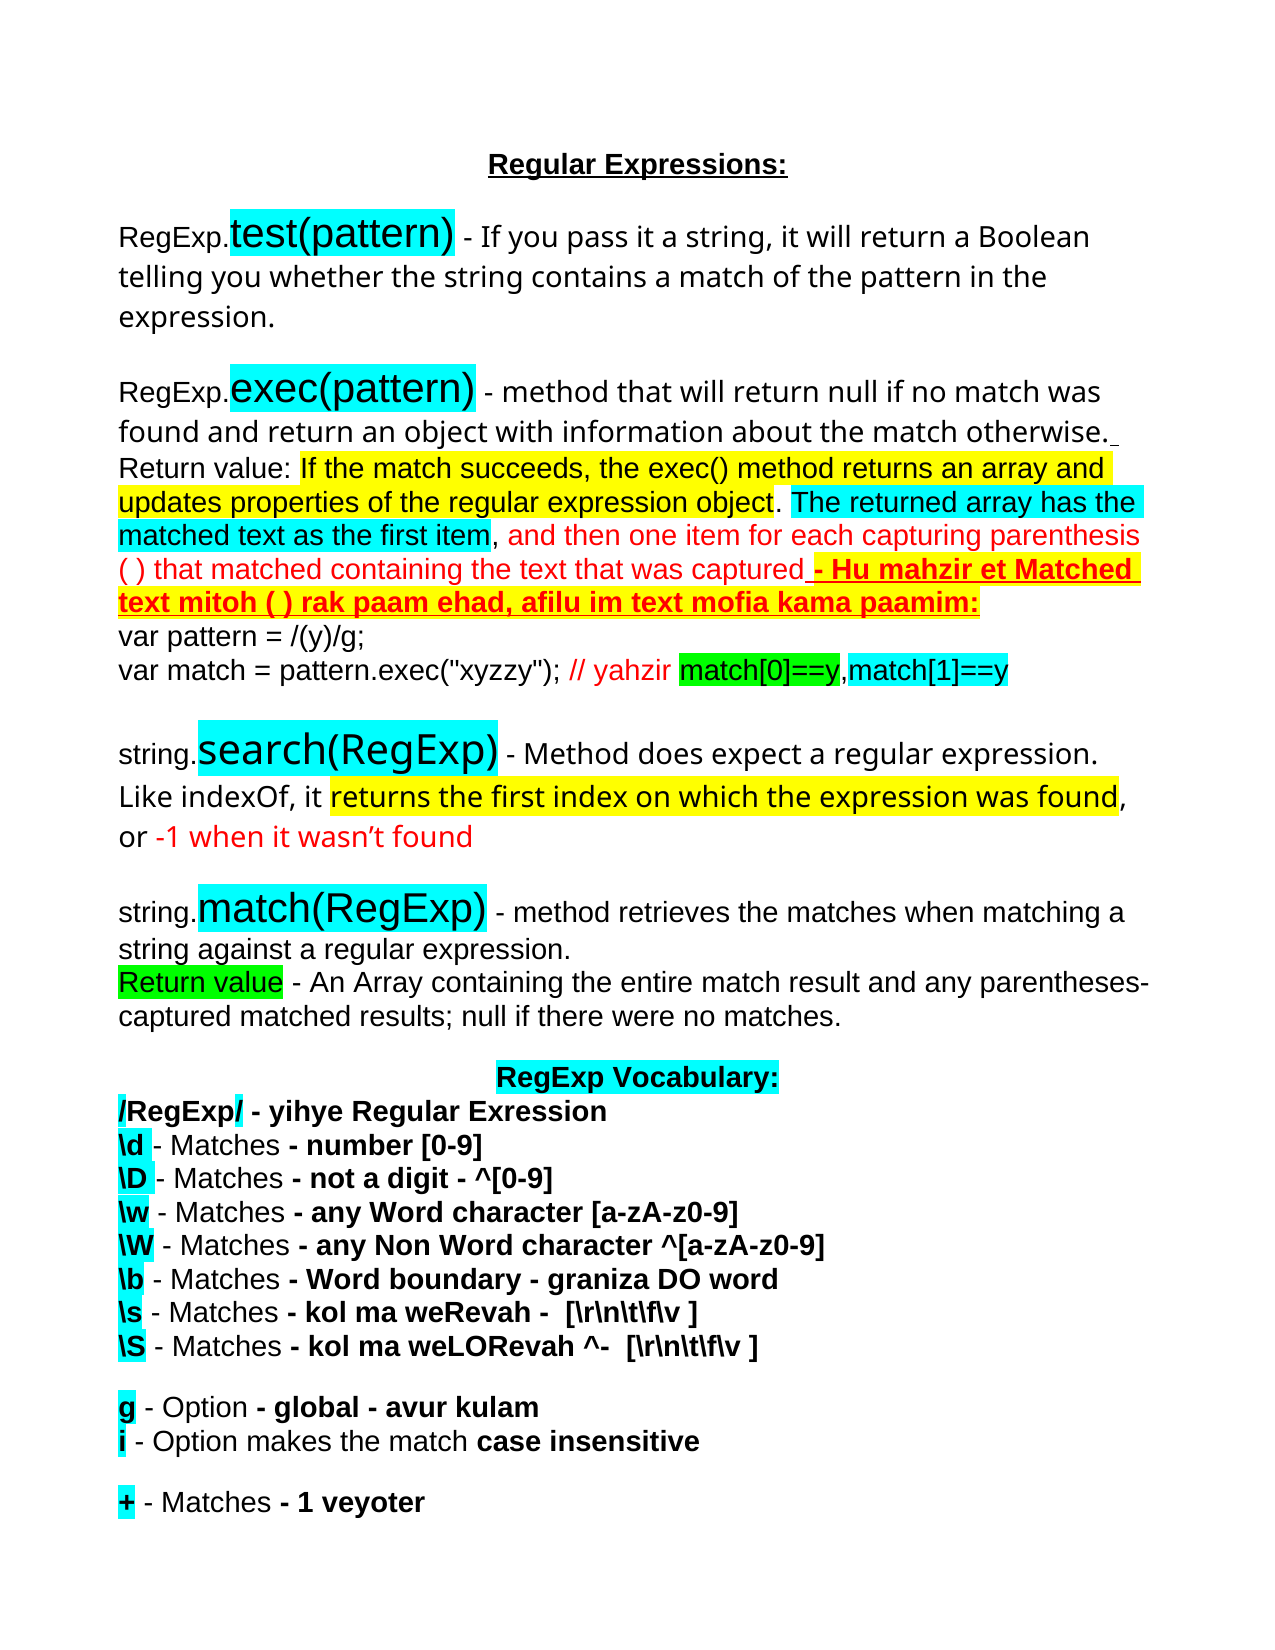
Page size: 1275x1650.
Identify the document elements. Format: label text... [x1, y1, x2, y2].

text \w - Matches - any Word character [a-zA-z0-9] [118, 1194, 1157, 1228]
text var pattern = /(y)/g; [118, 619, 1157, 653]
text + - Matches - 1 veyoter [118, 1485, 1157, 1519]
text string.search(RegExp) - Method does expect a regular expression. Like indexOf, it returns the first index on which the expression was found, or -1 when it wasn’t found [118, 720, 1157, 856]
text RegExp.test(pattern) - If you pass it a string, it will return a Boolean telling you whether the string contains a match of the pattern in the expression. [118, 208, 1157, 336]
text Regular Expressions: [118, 147, 1157, 180]
text var match = pattern.exec("xyzzy"); // yahzir match[0]==y,match[1]==y [118, 653, 1157, 686]
text Return value - An Array containing the entire match result and any parentheses-captured matched results; null if there were no matches. [118, 965, 1157, 1032]
text \S - Matches - kol ma weLORevah ^- [\r\n\t\f\v ] [118, 1329, 1157, 1362]
text Return value: If the match succeeds, the exec() method returns an array and updates properties of the regular expression object. The returned array has the matched text as the first item, and then one item for each capturing parenthesis ( ) that matched containing the text that was captured - Hu mahzir et Matched text mitoh ( ) rak paam ehad, afilu im text mofia kama paamim: [118, 451, 1157, 619]
text i - Option makes the match case insensitive [118, 1424, 1157, 1457]
text g - Option - global - avur kulam [118, 1390, 1157, 1424]
text \D - Matches - not a digit - ^[0-9] [118, 1161, 1157, 1194]
text \d - Matches - number [0-9] [118, 1127, 1157, 1161]
text RegExp.exec(pattern) - method that will return null if no match was found and return an object with information about the match otherwise. [118, 364, 1157, 451]
text \s - Matches - kol ma weRevah - [\r\n\t\f\v ] [118, 1295, 1157, 1329]
text RegExp Vocabulary: [118, 1060, 1157, 1094]
text string.match(RegExp) - method retrieves the matches when matching a string against a regular expression. [118, 884, 1157, 965]
text /RegExp/ - yihye Regular Exression [118, 1094, 1157, 1127]
text \b - Matches - Word boundary - graniza DO word [118, 1262, 1157, 1295]
text \W - Matches - any Non Word character ^[a-zA-z0-9] [118, 1228, 1157, 1262]
